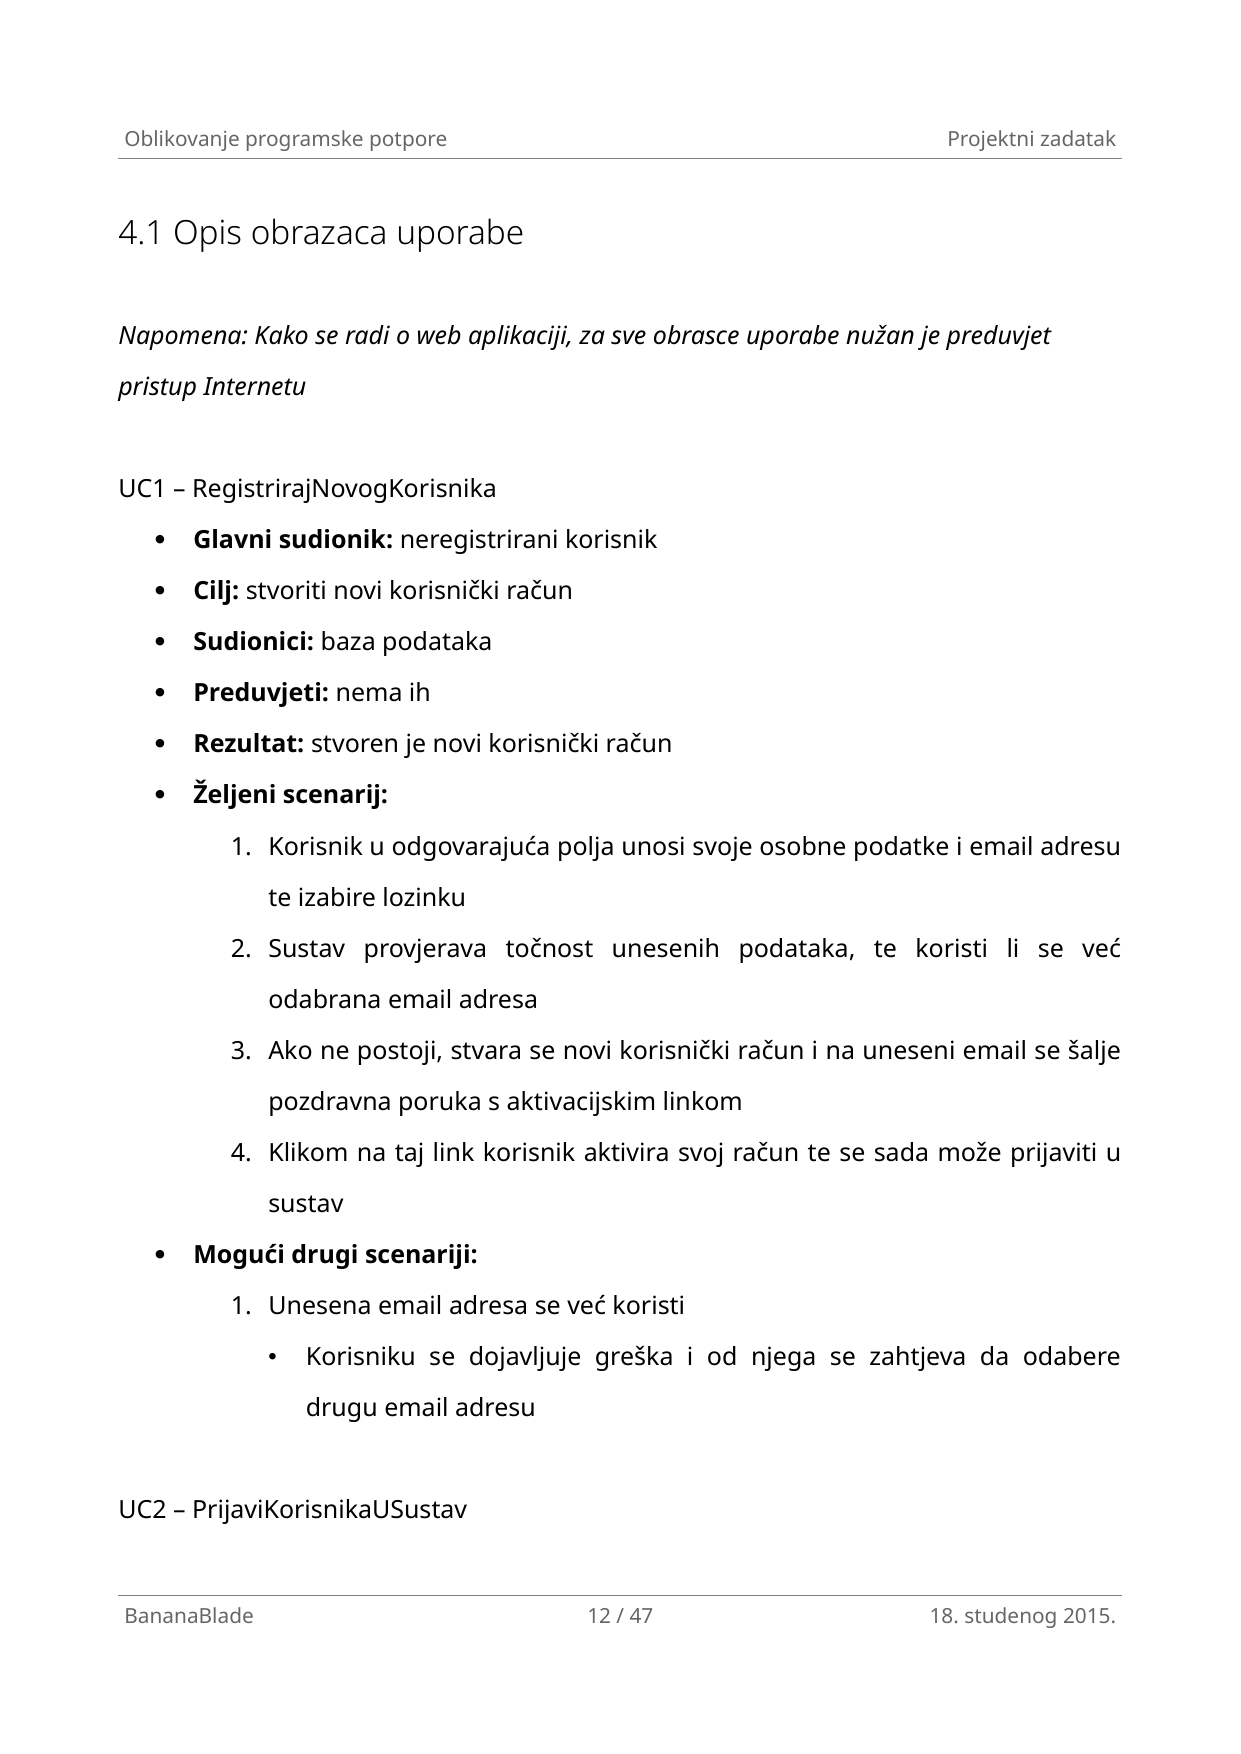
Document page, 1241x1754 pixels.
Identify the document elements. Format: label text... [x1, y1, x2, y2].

text UC2 – PrijaviKorisnikaUSustav [118, 1492, 1122, 1526]
text Napomena: Kako se radi o web aplikaciji, za sve obrasce uporabe nužan je preduvjet pristup Internetu [118, 318, 1122, 454]
list Željeni scenarij: [156, 777, 1122, 811]
list Rezultat: stvoren je novi korisnički račun [156, 726, 1122, 760]
list Preduvjeti: nema ih [156, 675, 1122, 709]
list Klikom na taj link korisnik aktivira svoj račun te se sada može prijaviti u sustav [231, 1134, 1122, 1219]
list Korisnik u odgovarajuća polja unosi svoje osobne podatke i email adresu te izabire lozinku [231, 828, 1122, 913]
list Ako ne postoji, stvara se novi korisnički račun i na uneseni email se šalje pozdravna poruka s aktivacijskim linkom [231, 1032, 1122, 1117]
list Sudionici: baza podataka [156, 624, 1122, 658]
list Glavni sudionik: neregistrirani korisnik [156, 522, 1122, 556]
subtitle 4.1 Opis obrazaca uporabe [118, 209, 1122, 254]
list Korisniku se dojavljuje greška i od njega se zahtjeva da odabere drugu email adresu [268, 1339, 1122, 1424]
list Sustav provjerava točnost unesenih podataka, te koristi li se već odabrana email adresa [231, 930, 1122, 1015]
list Mogući drugi scenariji: [156, 1237, 1122, 1271]
list Unesena email adresa se već koristi [231, 1288, 1122, 1322]
list Cilj: stvoriti novi korisnički račun [156, 573, 1122, 607]
text UC1 – RegistrirajNovogKorisnika [118, 471, 1122, 505]
